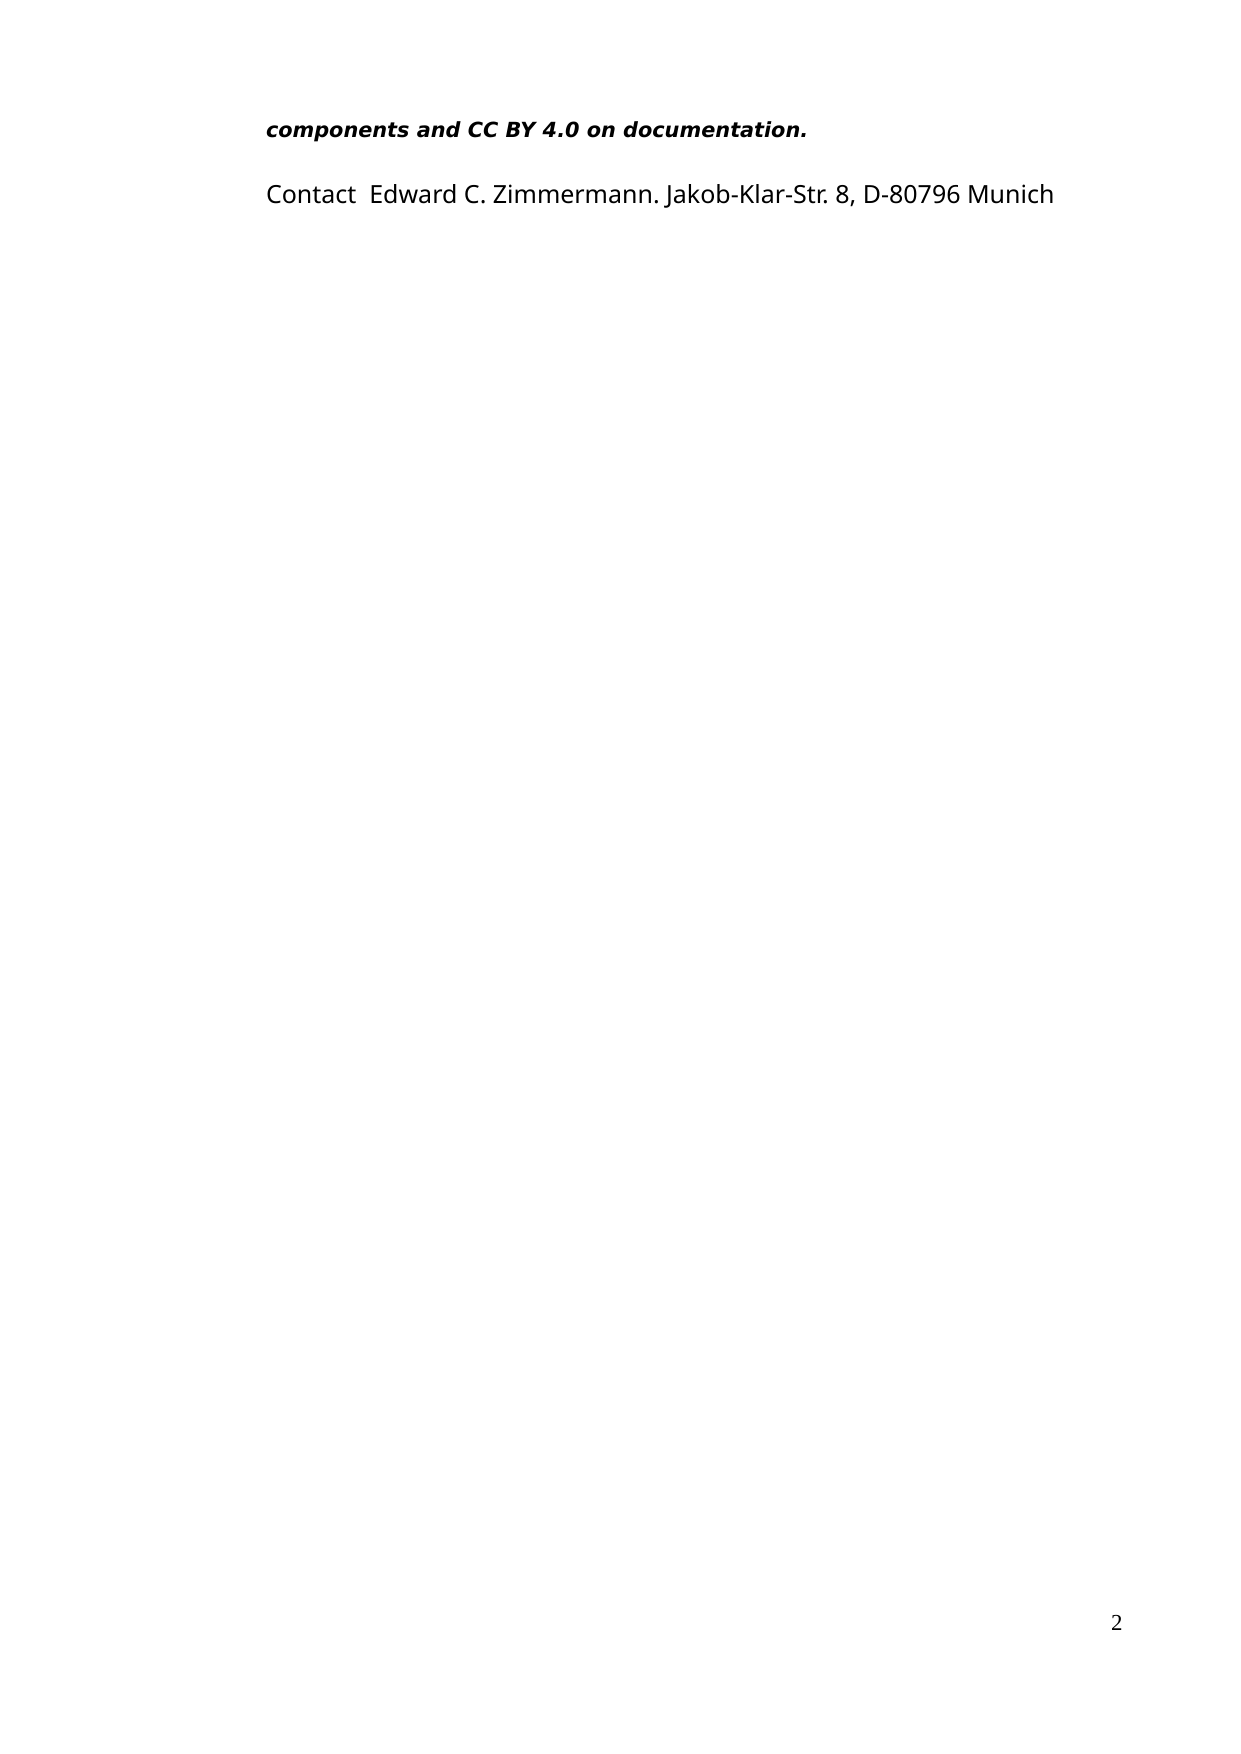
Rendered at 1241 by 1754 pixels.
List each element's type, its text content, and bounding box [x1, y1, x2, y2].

text components and CC BY 4.0 on documentation. [266, 118, 1122, 142]
text Contact Edward C. Zimmermann. Jakob-Klar-Str. 8, D-80796 Munich [266, 177, 1122, 211]
